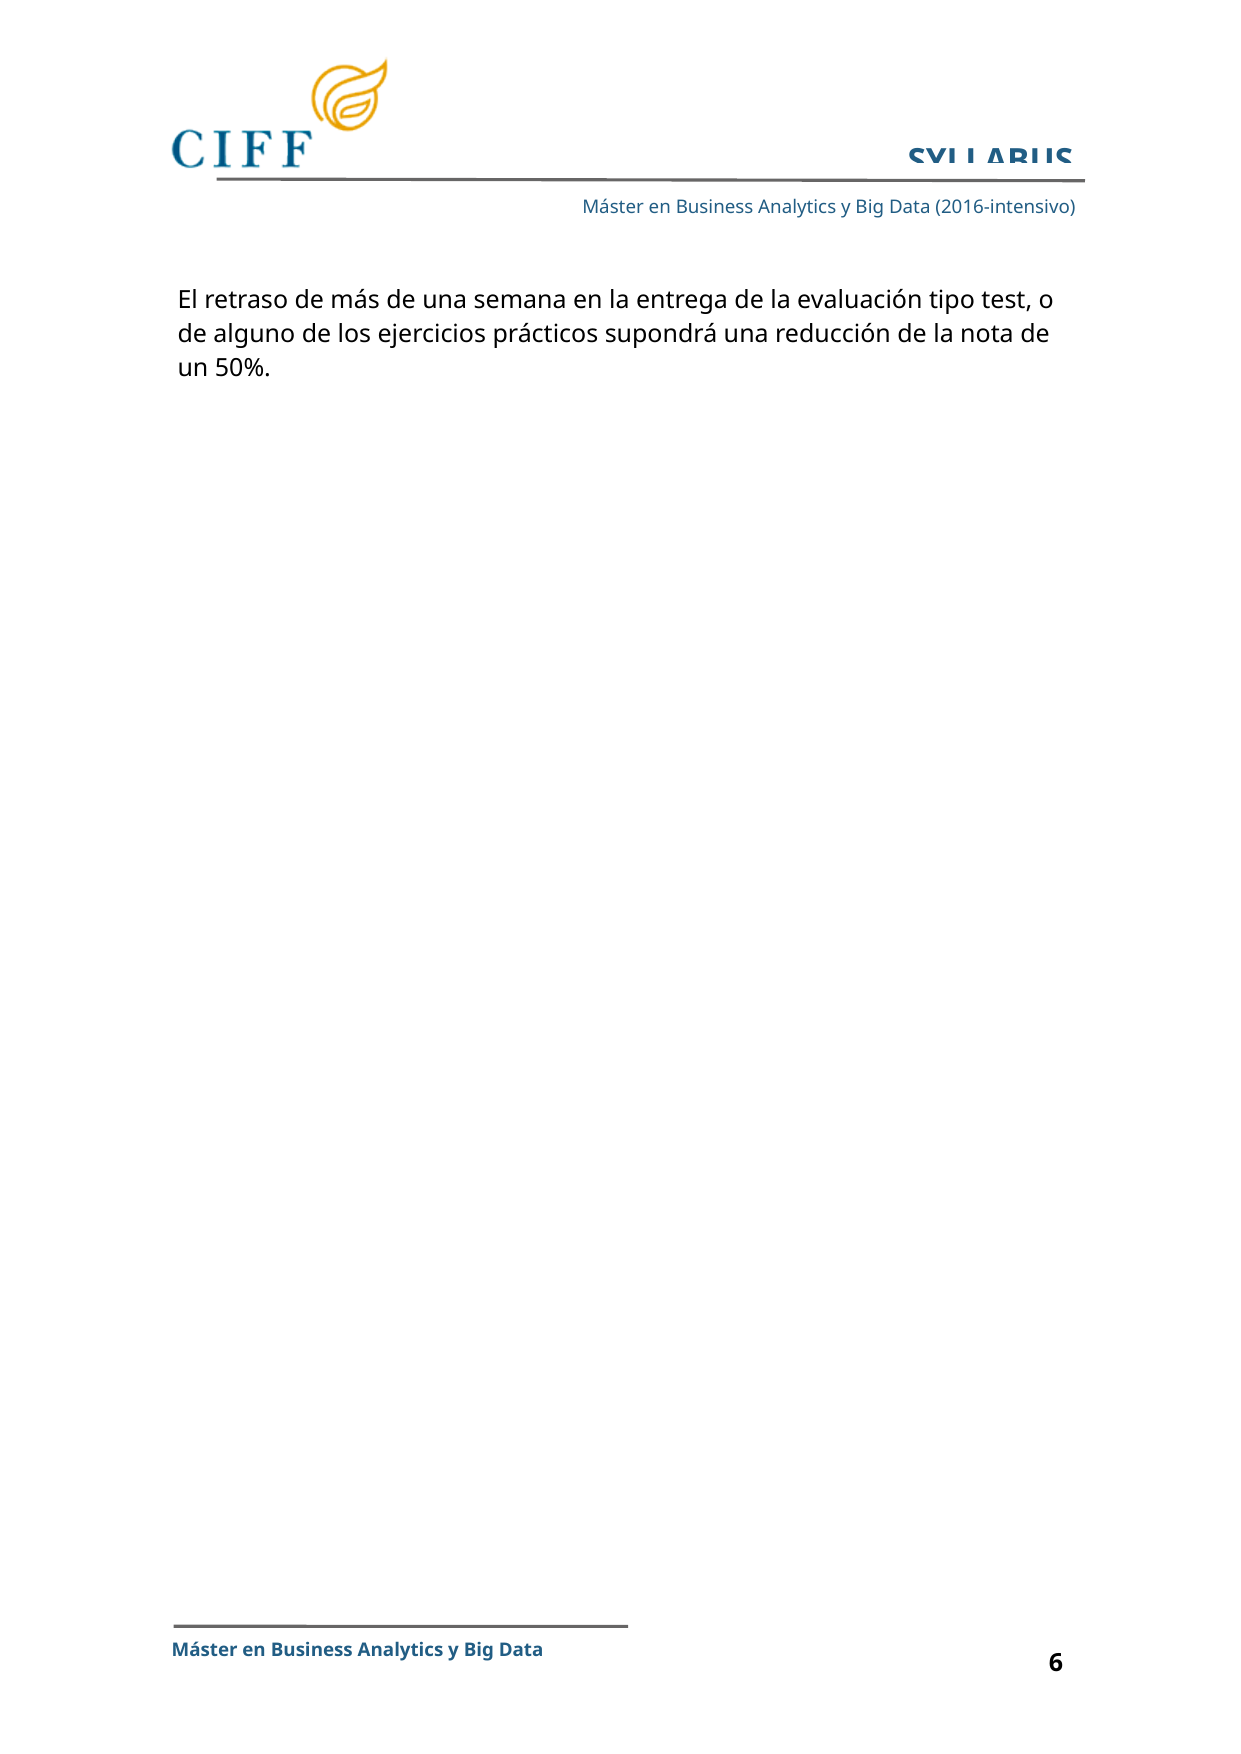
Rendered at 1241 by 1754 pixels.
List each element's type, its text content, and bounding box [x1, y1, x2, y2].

picture [164, 52, 402, 192]
text El retraso de más de una semana en la entrega de la evaluación tipo test, o de alguno de los ejercicios prácticos supondrá una reducción de la nota de un 50%. [177, 282, 1063, 384]
